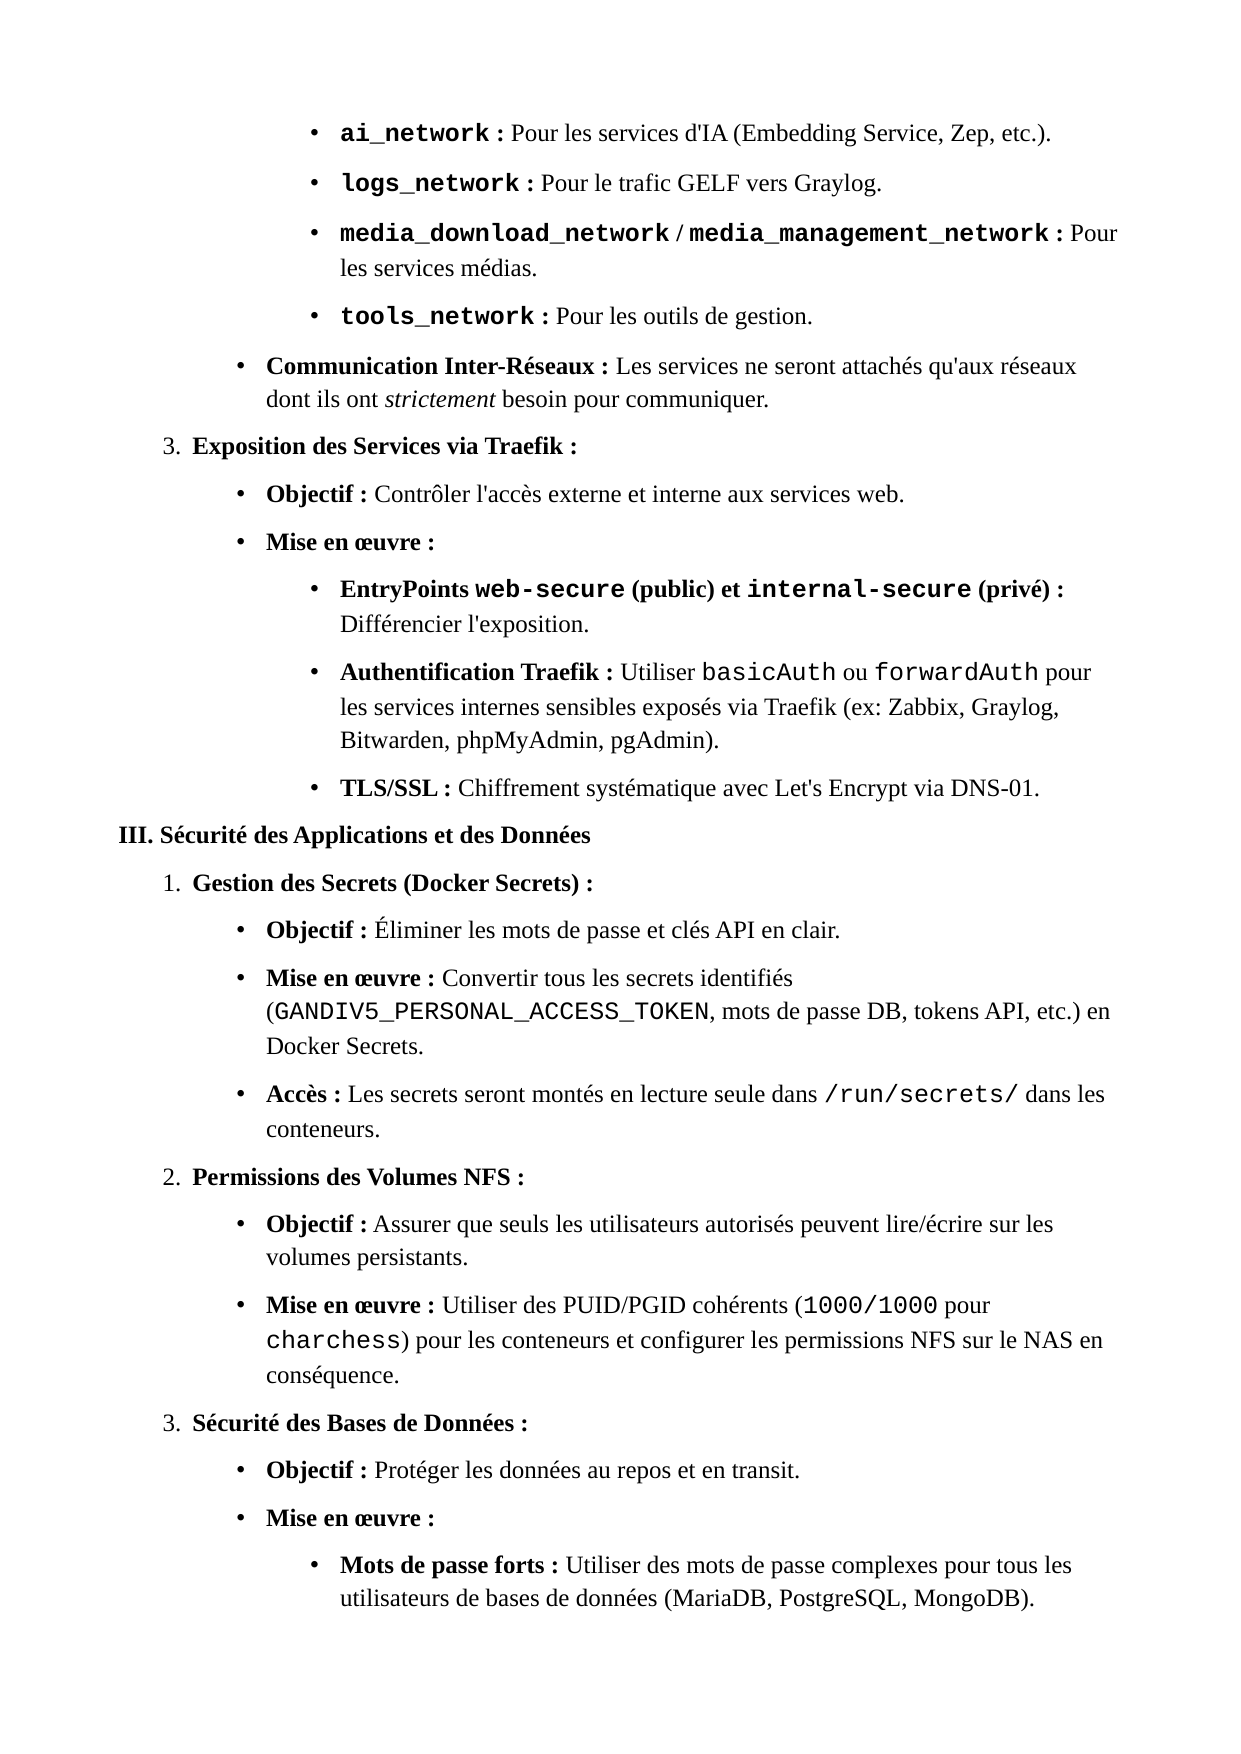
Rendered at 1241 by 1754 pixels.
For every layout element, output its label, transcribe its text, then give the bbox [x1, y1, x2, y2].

list logs_network : Pour le trafic GELF vers Graylog. [310, 168, 1122, 199]
list ai_network : Pour les services d'IA (Embedding Service, Zep, etc.). [310, 118, 1122, 149]
list Communication Inter-Réseaux : Les services ne seront attachés qu'aux réseaux dont ils ont strictement besoin pour communiquer. [236, 351, 1122, 413]
list Mise en œuvre : [236, 1503, 1122, 1532]
list Sécurité des Bases de Données : [162, 1408, 1122, 1436]
list Objectif : Assurer que seuls les utilisateurs autorisés peuvent lire/écrire sur les volumes persistants. [236, 1209, 1122, 1271]
list Accès : Les secrets seront montés en lecture seule dans /run/secrets/ dans les conteneurs. [236, 1079, 1122, 1143]
list Mise en œuvre : [236, 527, 1122, 555]
list Permissions des Volumes NFS : [162, 1162, 1122, 1190]
list TLS/SSL : Chiffrement systématique avec Let's Encrypt via DNS-01. [310, 773, 1122, 801]
list Mots de passe forts : Utiliser des mots de passe complexes pour tous les utilisateurs de bases de données (MariaDB, PostgreSQL, MongoDB). [310, 1550, 1122, 1612]
list tools_network : Pour les outils de gestion. [310, 301, 1122, 332]
list Authentification Traefik : Utiliser basicAuth ou forwardAuth pour les services internes sensibles exposés via Traefik (ex: Zabbix, Graylog, Bitwarden, phpMyAdmin, pgAdmin). [310, 657, 1122, 754]
list Gestion des Secrets (Docker Secrets) : [162, 868, 1122, 897]
subtitle III. Sécurité des Applications et des Données [118, 820, 1122, 849]
list Mise en œuvre : Convertir tous les secrets identifiés (GANDIV5_PERSONAL_ACCESS_TOKEN, mots de passe DB, tokens API, etc.) en Docker Secrets. [236, 963, 1122, 1060]
list media_download_network / media_management_network : Pour les services médias. [310, 218, 1122, 282]
list Objectif : Éliminer les mots de passe et clés API en clair. [236, 916, 1122, 944]
list EntryPoints web-secure (public) et internal-secure (privé) : Différencier l'exposition. [310, 574, 1122, 638]
list Exposition des Services via Traefik : [162, 431, 1122, 460]
list Objectif : Contrôler l'accès externe et interne aux services web. [236, 479, 1122, 508]
list Objectif : Protéger les données au repos et en transit. [236, 1455, 1122, 1484]
list Mise en œuvre : Utiliser des PUID/PGID cohérents (1000/1000 pour charchess) pour les conteneurs et configurer les permissions NFS sur le NAS en conséquence. [236, 1290, 1122, 1389]
